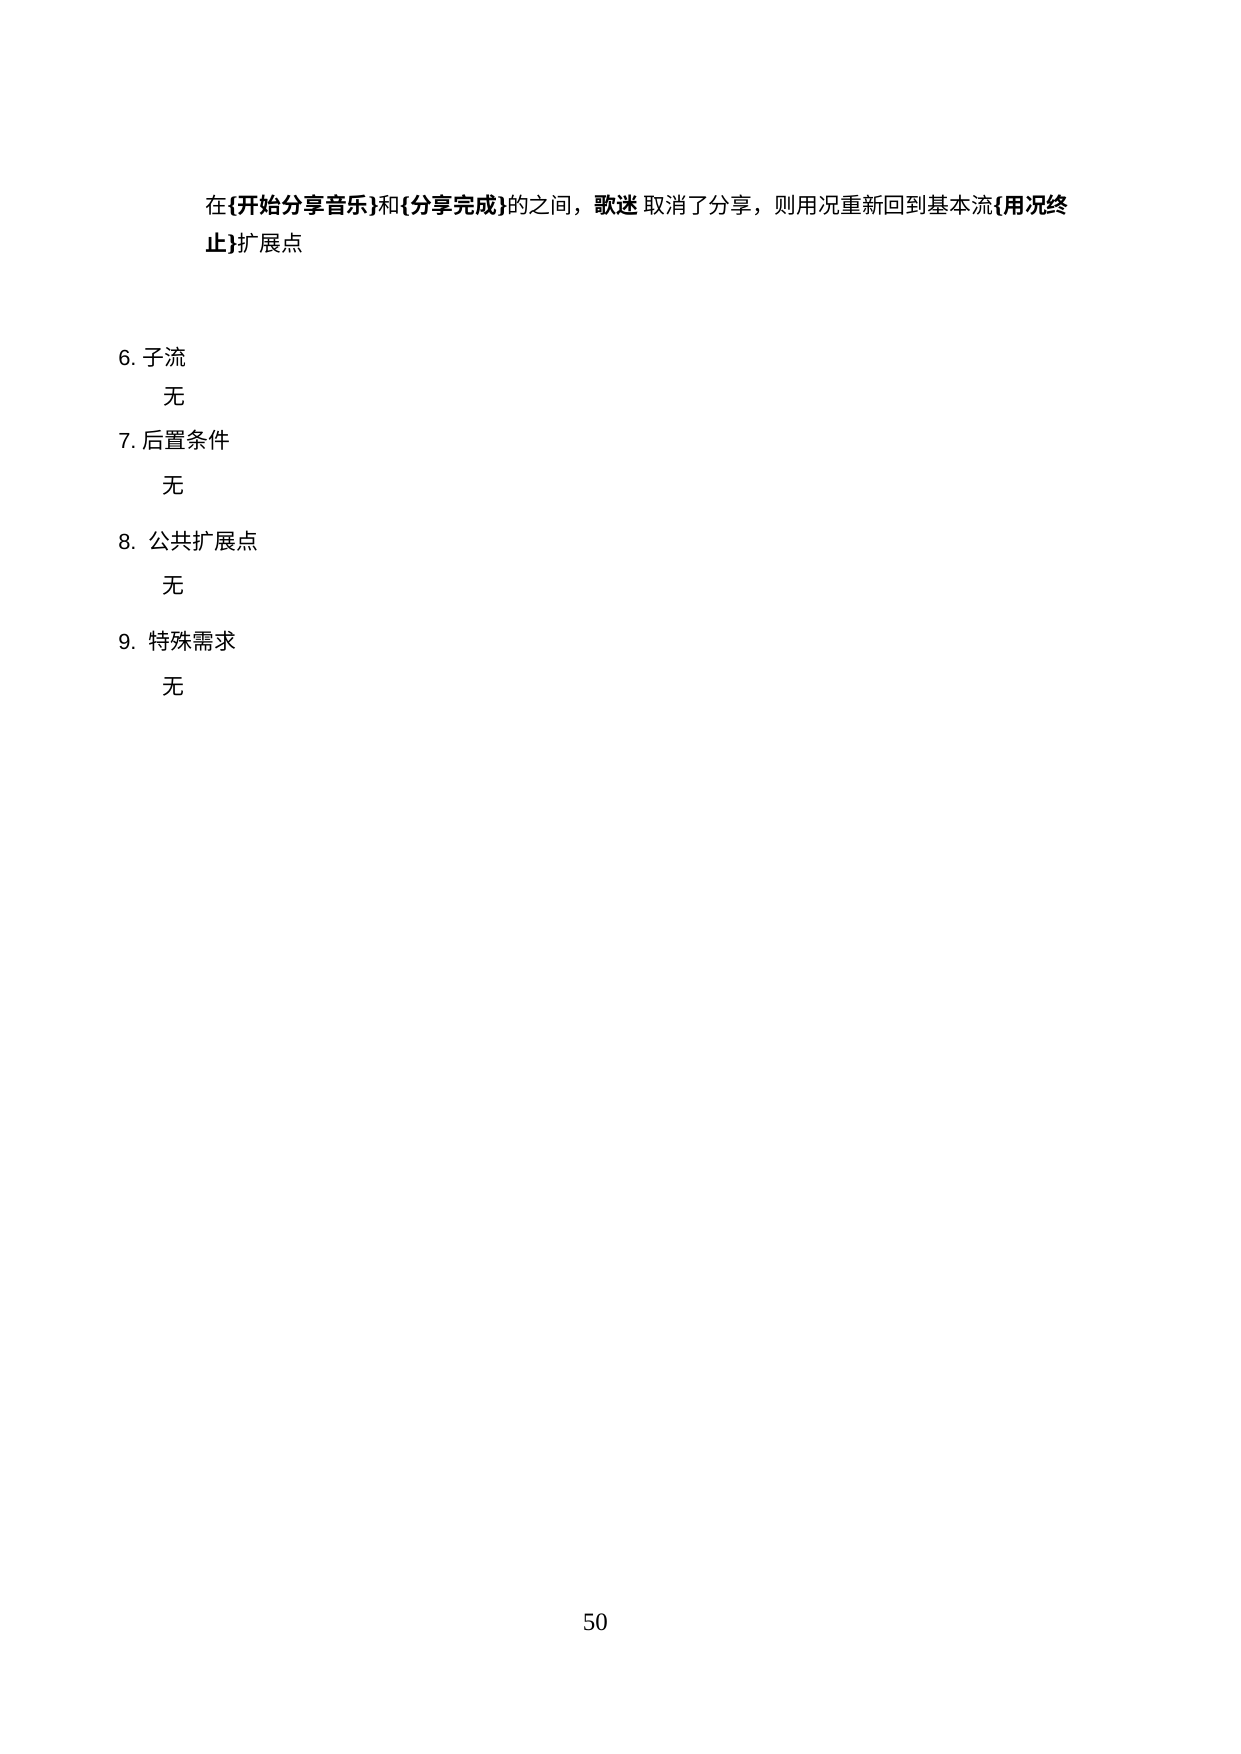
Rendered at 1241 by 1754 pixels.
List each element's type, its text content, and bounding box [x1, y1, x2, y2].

subtitle 子流 [118, 339, 1122, 371]
subtitle 后置条件 [118, 423, 1122, 455]
text 在{开始分享音乐}和{分享完成}的之间，歌迷 取消了分享，则用况重新回到基本流{用况终 止}扩展点 [118, 188, 1122, 257]
subtitle 特殊需求 [118, 624, 1122, 656]
text 无 [118, 568, 1122, 600]
text 无 [118, 669, 1122, 700]
text 无 [118, 377, 1122, 411]
subtitle 公共扩展点 [118, 524, 1122, 555]
text 无 [118, 468, 1122, 499]
